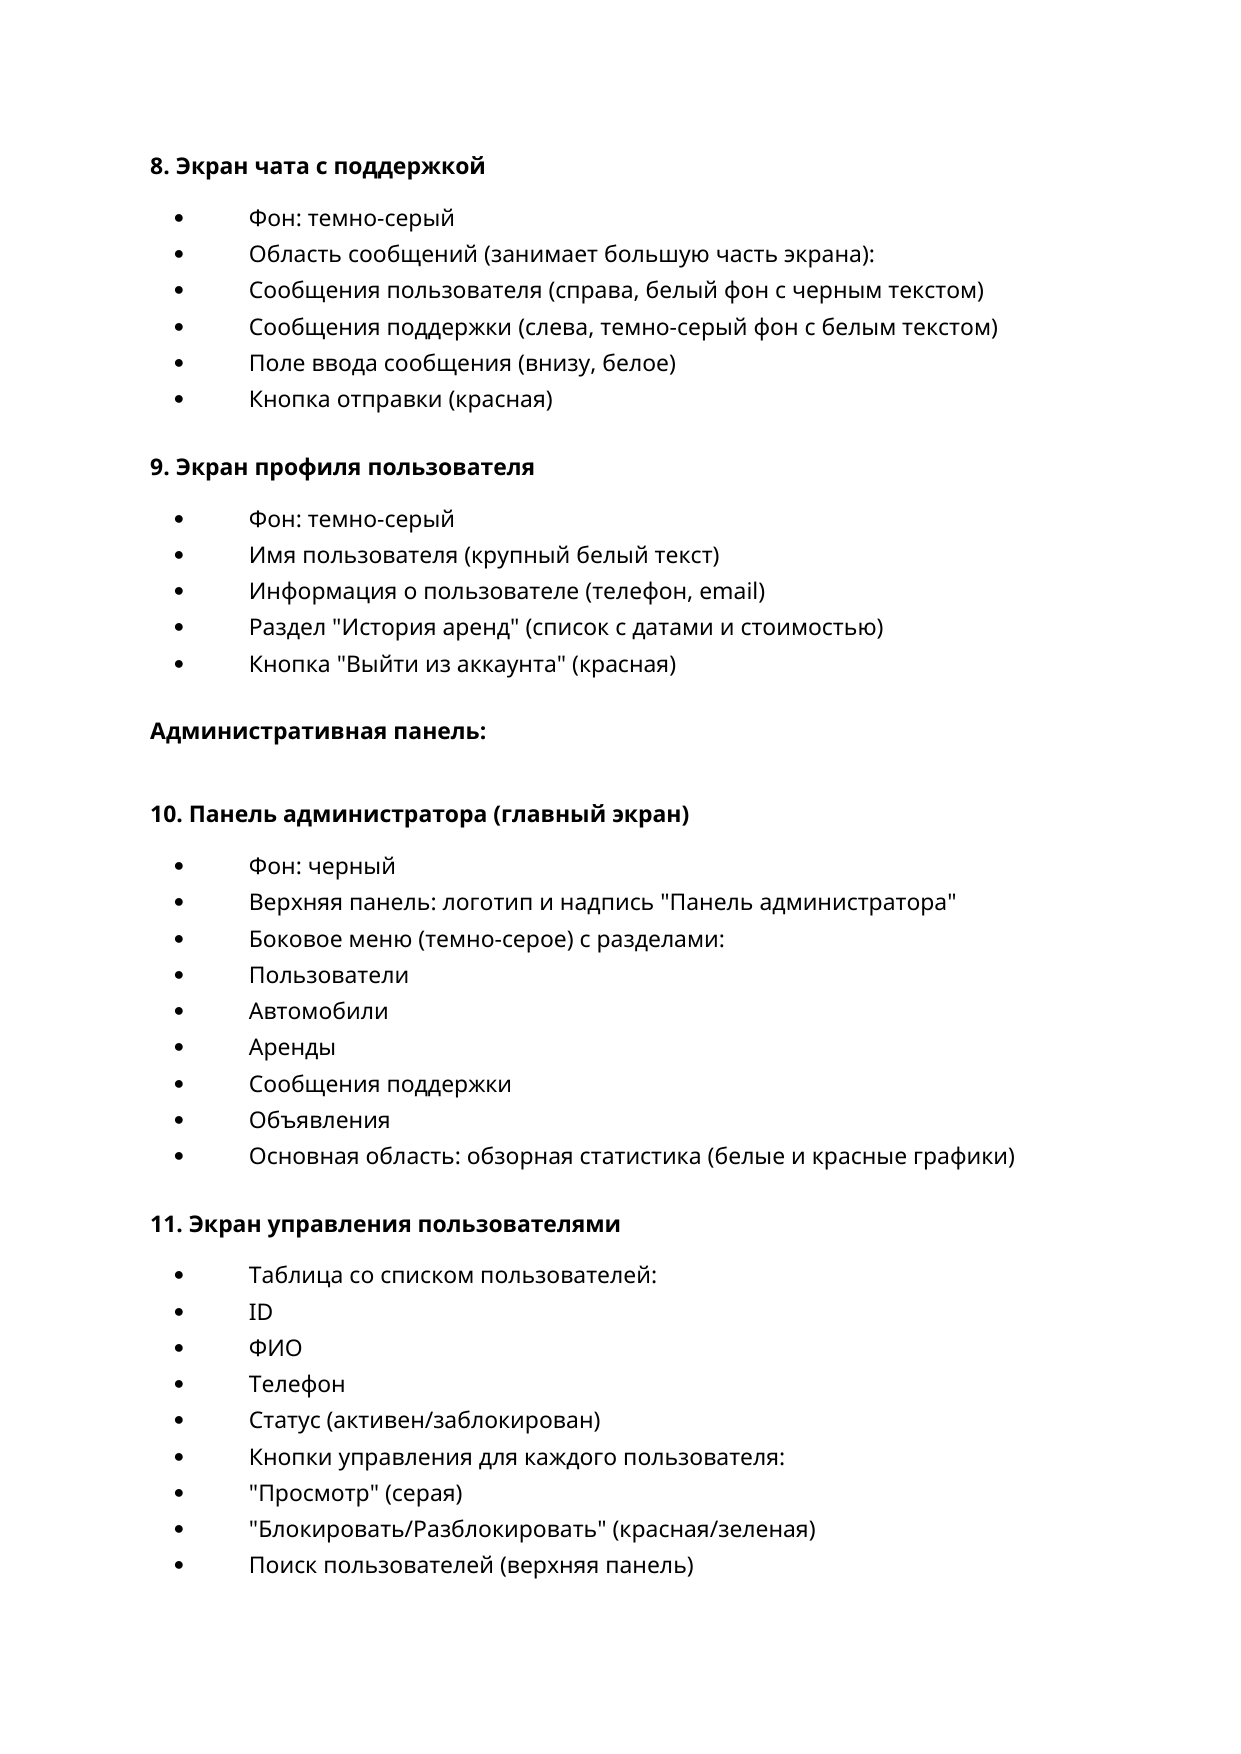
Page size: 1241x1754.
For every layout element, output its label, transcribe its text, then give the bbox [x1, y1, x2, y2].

list Аренды [175, 1031, 1090, 1062]
list Кнопки управления для каждого пользователя: [175, 1441, 1090, 1472]
subtitle 8. Экран чата с поддержкой [150, 150, 1090, 181]
list Кнопка отправки (красная) [175, 383, 1090, 414]
list "Блокировать/Разблокировать" (красная/зеленая) [175, 1513, 1090, 1544]
list Статус (активен/заблокирован) [175, 1404, 1090, 1436]
subtitle 9. Экран профиля пользователя [150, 451, 1090, 482]
list "Просмотр" (серая) [175, 1477, 1090, 1508]
list Сообщения поддержки (слева, темно-серый фон с белым текстом) [175, 311, 1090, 342]
list Раздел "История аренд" (список с датами и стоимостью) [175, 611, 1090, 642]
subtitle 11. Экран управления пользователями [150, 1207, 1090, 1239]
list Фон: темно-серый [175, 202, 1090, 233]
subtitle Административная панель: [150, 715, 1090, 746]
list Телефон [175, 1368, 1090, 1399]
list Сообщения поддержки [175, 1067, 1090, 1099]
list Информация о пользователе (телефон, email) [175, 575, 1090, 606]
list Основная область: обзорная статистика (белые и красные графики) [175, 1140, 1090, 1171]
list Имя пользователя (крупный белый текст) [175, 539, 1090, 570]
list Объявления [175, 1104, 1090, 1135]
list Фон: черный [175, 850, 1090, 881]
list Боковое меню (темно-серое) с разделами: [175, 922, 1090, 954]
list Верхняя панель: логотип и надпись "Панель администратора" [175, 886, 1090, 917]
list Сообщения пользователя (справа, белый фон с черным текстом) [175, 274, 1090, 306]
list Таблица со списком пользователей: [175, 1259, 1090, 1291]
list Поле ввода сообщения (внизу, белое) [175, 347, 1090, 378]
list Область сообщений (занимает большую часть экрана): [175, 238, 1090, 269]
subtitle 10. Панель администратора (главный экран) [150, 798, 1090, 829]
list ФИО [175, 1332, 1090, 1363]
list Фон: темно-серый [175, 502, 1090, 534]
list Кнопка "Выйти из аккаунта" (красная) [175, 647, 1090, 679]
list ID [175, 1296, 1090, 1327]
list Автомобили [175, 995, 1090, 1026]
list Поиск пользователей (верхняя панель) [175, 1549, 1090, 1581]
list Пользователи [175, 959, 1090, 990]
